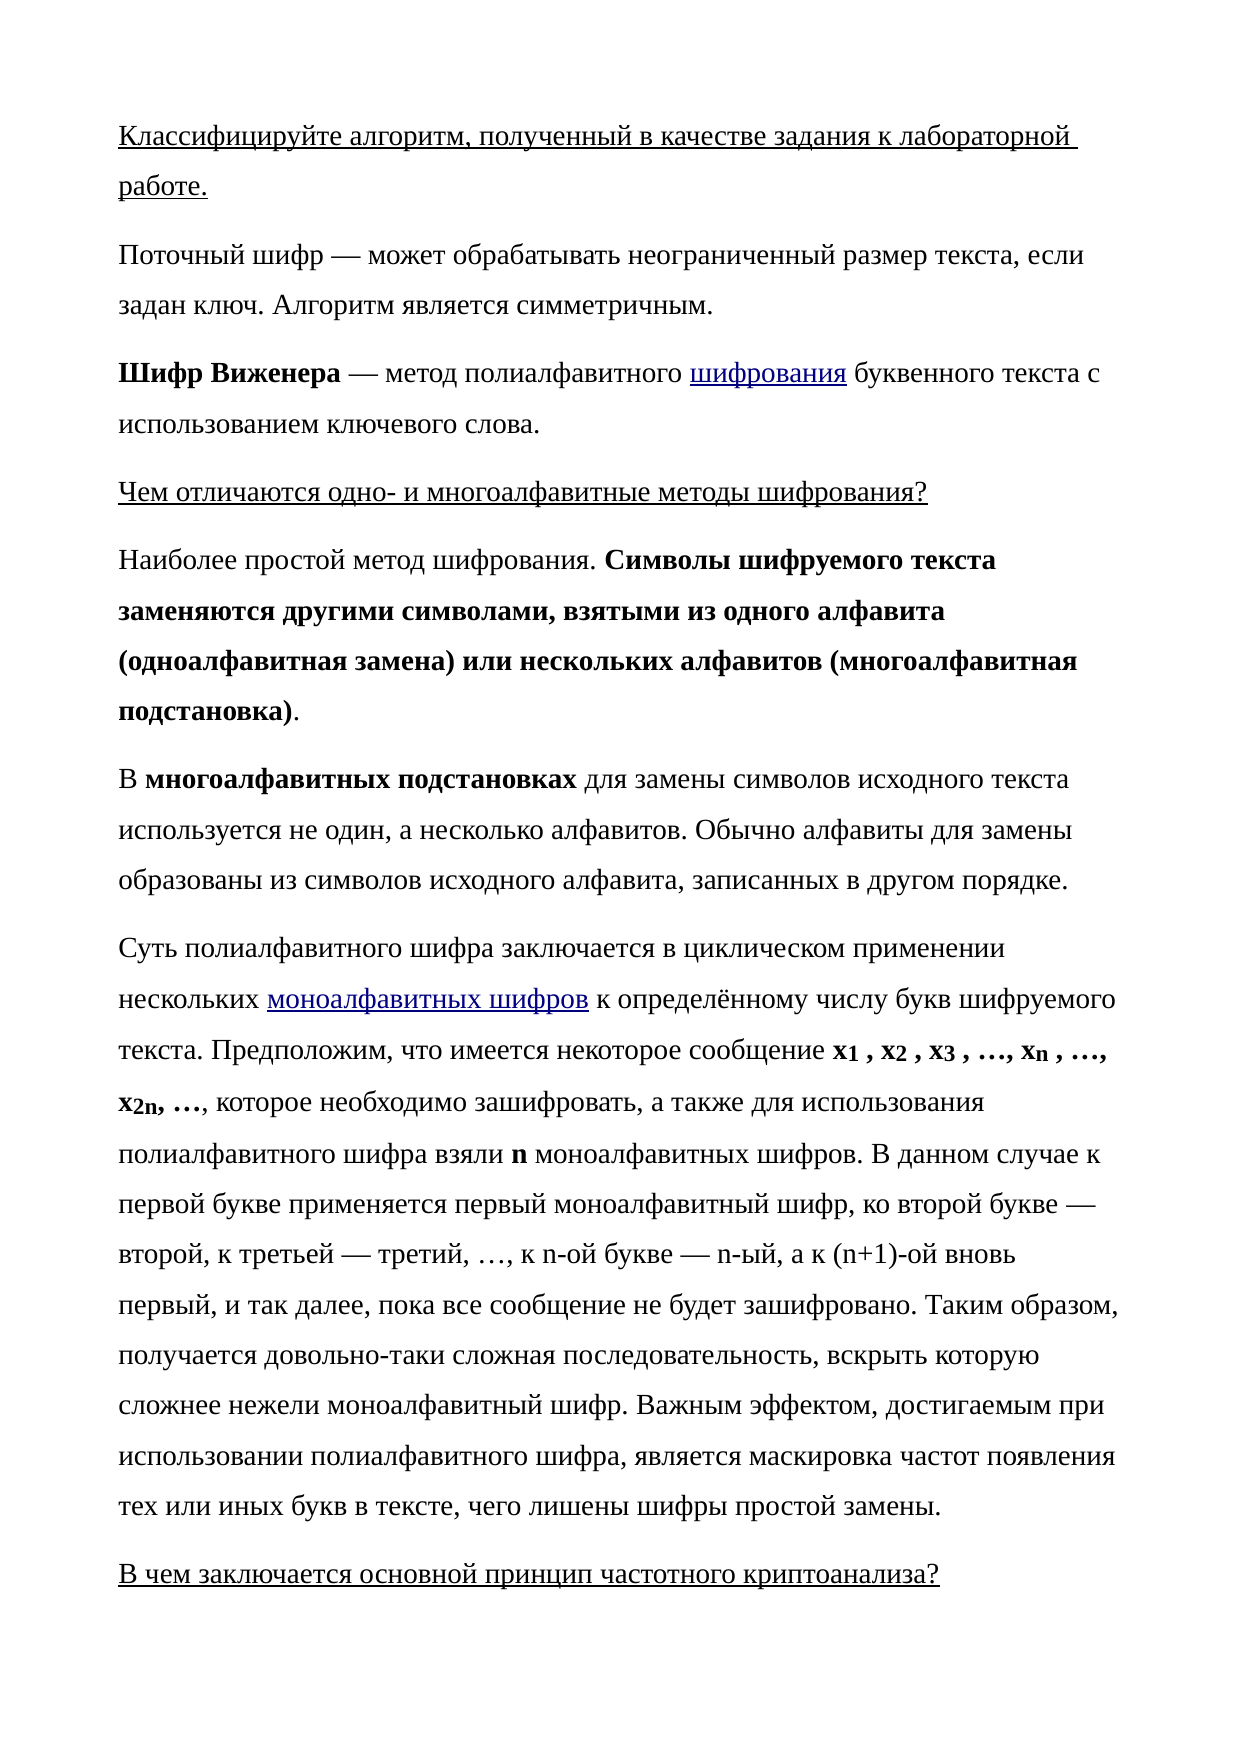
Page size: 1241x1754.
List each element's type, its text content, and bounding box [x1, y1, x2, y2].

text Чем отличаются одно- и многоалфавитные методы шифрования? [118, 474, 1122, 508]
text Шифр Виженера — метод полиалфавитного шифрования буквенного текста с использованием ключевого слова. [118, 355, 1122, 439]
text Поточный шифр — может обрабатывать неограниченный размер текста, если задан ключ. Алгоритм является симметричным. [118, 237, 1122, 321]
text Суть полиалфавитного шифра заключается в циклическом применении нескольких моноалфавитных шифров к определённому числу букв шифруемого текста. Предположим, что имеется некоторое сообщение x1 , x2 , x3 , …, xn , …, x2n, …, которое необходимо зашифровать, а также для использования полиалфавитного шифра взяли n моноалфавитных шифров. В данном случае к первой букве применяется первый моноалфавитный шифр, ко второй букве — второй, к третьей — третий, …, к n-ой букве — n-ый, а к (n+1)-ой вновь первый, и так далее, пока все сообщение не будет зашифровано. Таким образом, получается довольно-таки сложная последовательность, вскрыть которую сложнее нежели моноалфавитный шифр. Важным эффектом, достигаемым при использовании полиалфавитного шифра, является маскировка частот появления тех или иных букв в тексте, чего лишены шифры простой замены. [118, 931, 1122, 1522]
text Классифицируйте алгоритм, полученный в качестве задания к лабораторной работе. [118, 118, 1122, 202]
text В чем заключается основной принцип частотного криптоанализа? [118, 1556, 1122, 1590]
text Наиболее простой метод шифрования. Символы шифруемого текста заменяются другими символами, взятыми из одного алфавита (одноалфавитная замена) или нескольких алфавитов (многоалфавитная подстановка). [118, 542, 1122, 727]
text В многоалфавитных подстановках для замены символов исходного текста используется не один, а несколько алфавитов. Обычно алфавиты для замены образованы из символов исходного алфавита, записанных в другом порядке. [118, 762, 1122, 896]
